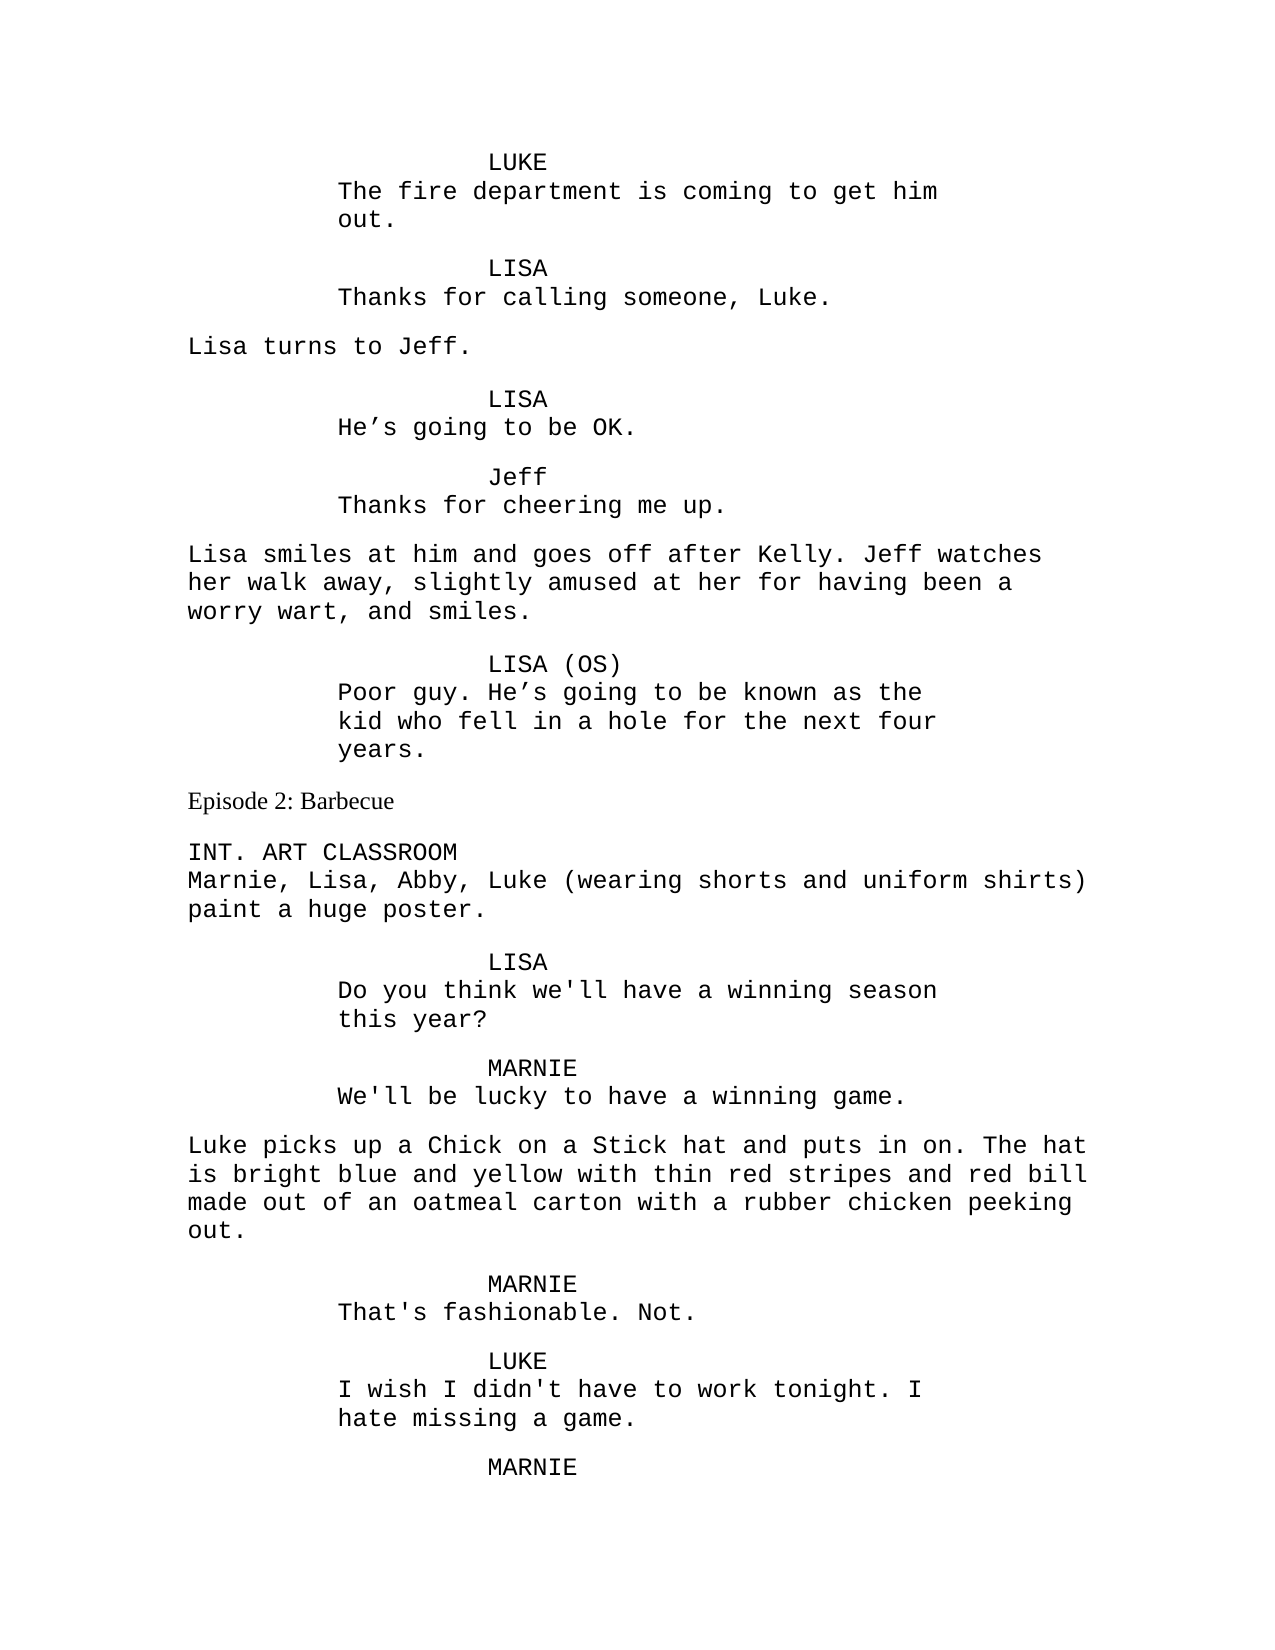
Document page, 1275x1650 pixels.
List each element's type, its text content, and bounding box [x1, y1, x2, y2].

text Luke picks up a Chick on a Stick hat and puts in on. The hat is bright blue and yellow with thin red stripes and red bill made out of an oatmeal carton with a rubber chicken peeking out. [187, 1133, 1087, 1246]
text LISA [187, 387, 1087, 415]
text LUKE [187, 150, 1087, 178]
subtitle Episode 2: Barbecue [187, 786, 1087, 814]
text He’s going to be OK. [337, 415, 937, 443]
text MARNIE [187, 1271, 1087, 1299]
text Lisa smiles at him and goes off after Kelly. Jeff watches her walk away, slightly amused at her for having been a worry wart, and smiles. [187, 542, 1087, 627]
text I wish I didn't have to work tonight. I hate missing a game. [337, 1377, 937, 1434]
text Jeff [187, 464, 1087, 492]
text The fire department is coming to get him out. [337, 178, 937, 235]
text Lisa turns to Jeff. [187, 333, 1087, 362]
text LISA [187, 256, 1087, 284]
text LUKE [187, 1349, 1087, 1377]
text We'll be lucky to have a winning game. [337, 1084, 937, 1112]
text LISA (OS) [187, 652, 1087, 680]
text Thanks for cheering me up. [337, 492, 937, 521]
text That's fashionable. Not. [337, 1299, 937, 1328]
text Poor guy. He’s going to be known as the kid who fell in a hole for the next four years. [337, 680, 937, 765]
text LISA [187, 949, 1087, 978]
text MARNIE [187, 1454, 1087, 1483]
text MARNIE [187, 1055, 1087, 1084]
text Marnie, Lisa, Abby, Luke (wearing shorts and uniform shirts) paint a huge poster. [187, 868, 1087, 924]
subtitle INT. ART CLASSROOM [187, 839, 1087, 868]
text Do you think we'll have a winning season this year? [337, 978, 937, 1034]
text Thanks for calling someone, Luke. [337, 284, 937, 312]
